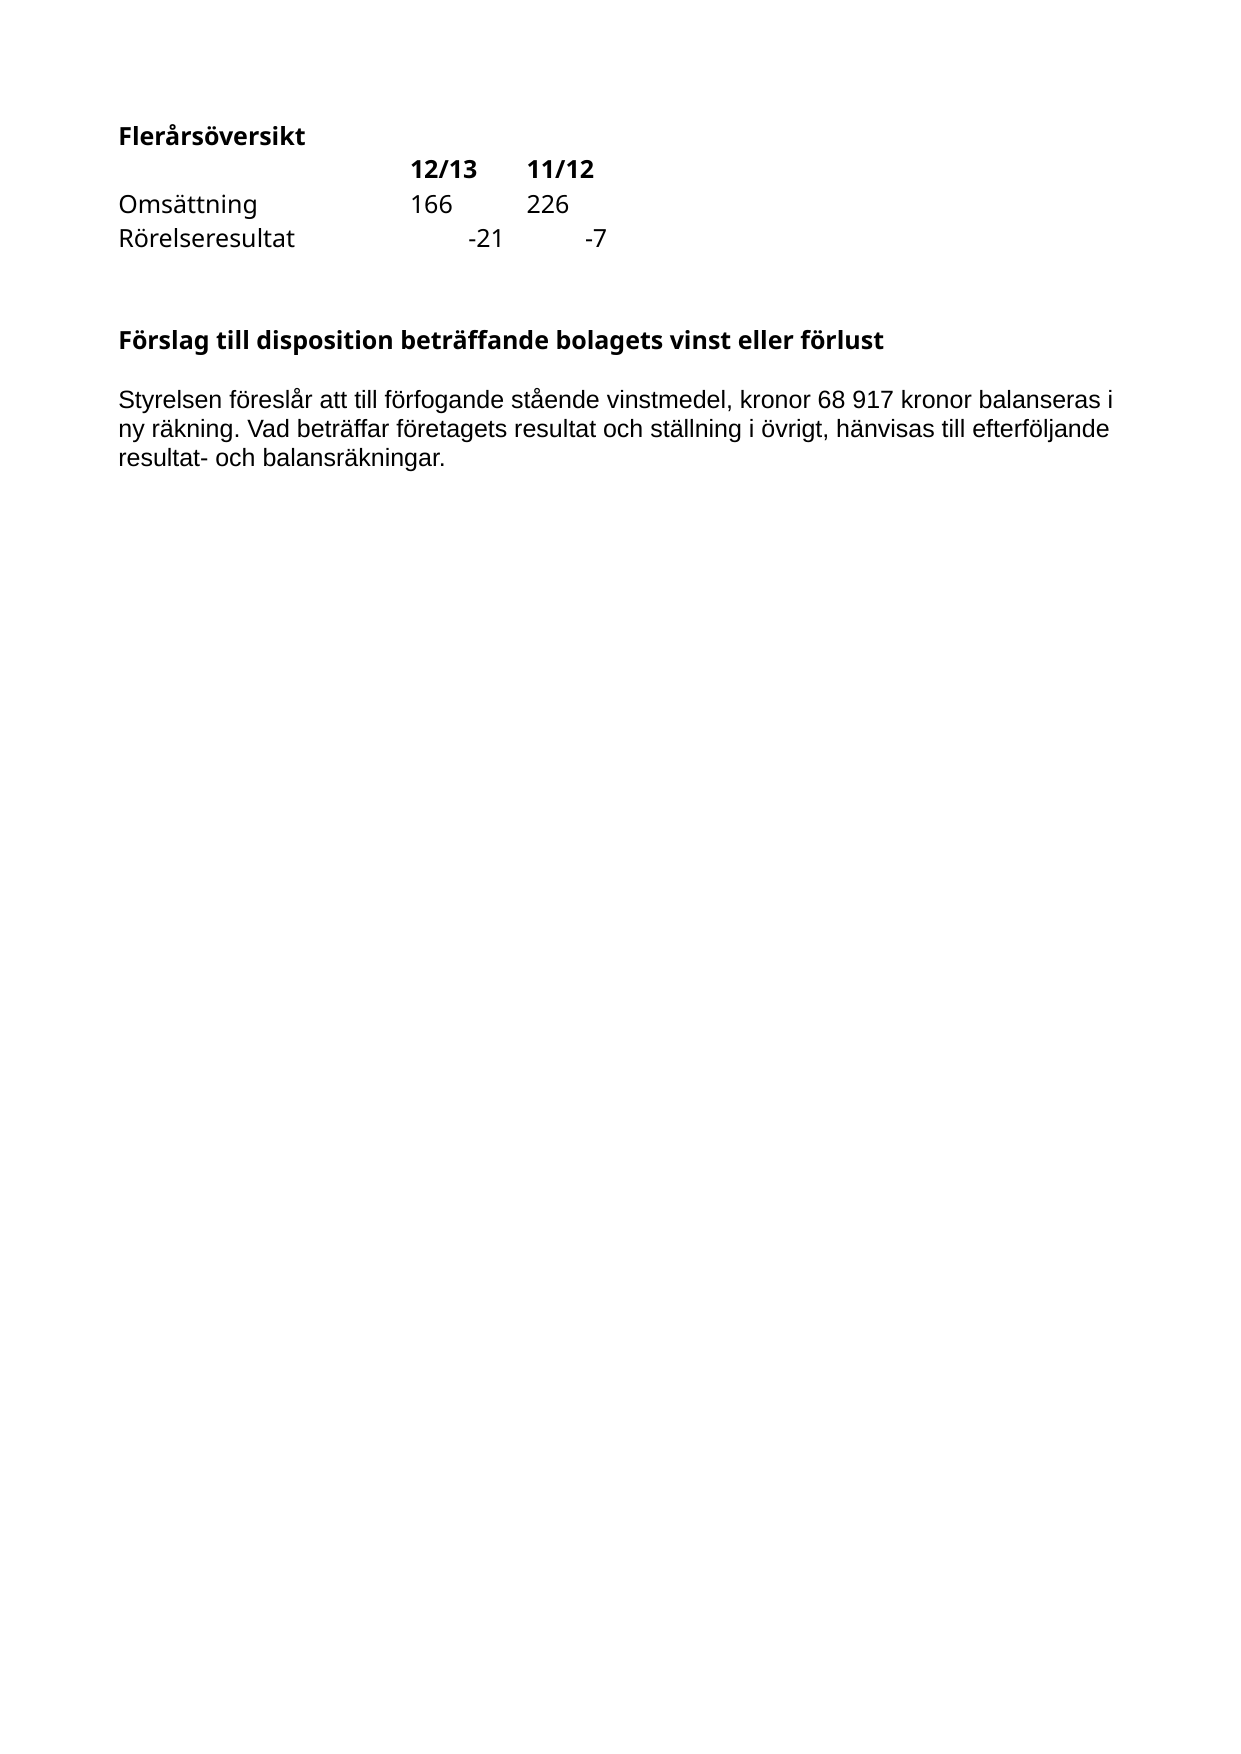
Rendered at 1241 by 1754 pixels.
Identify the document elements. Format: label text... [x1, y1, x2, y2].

text Förslag till disposition beträffande bolagets vinst eller förlust [118, 322, 1122, 357]
text Rörelseresultat -21 -7 [118, 220, 1122, 254]
text 12/13 11/12 [118, 152, 1122, 186]
text Styrelsen föreslår att till förfogande stående vinstmedel, kronor 68 917 kronor balanseras i ny räkning. Vad beträffar företagets resultat och ställning i övrigt, hänvisas till efterföljande resultat- och balansräkningar. [118, 385, 1122, 472]
text Omsättning 166 226 [118, 186, 1122, 220]
text Flerårsöversikt [118, 118, 1122, 152]
